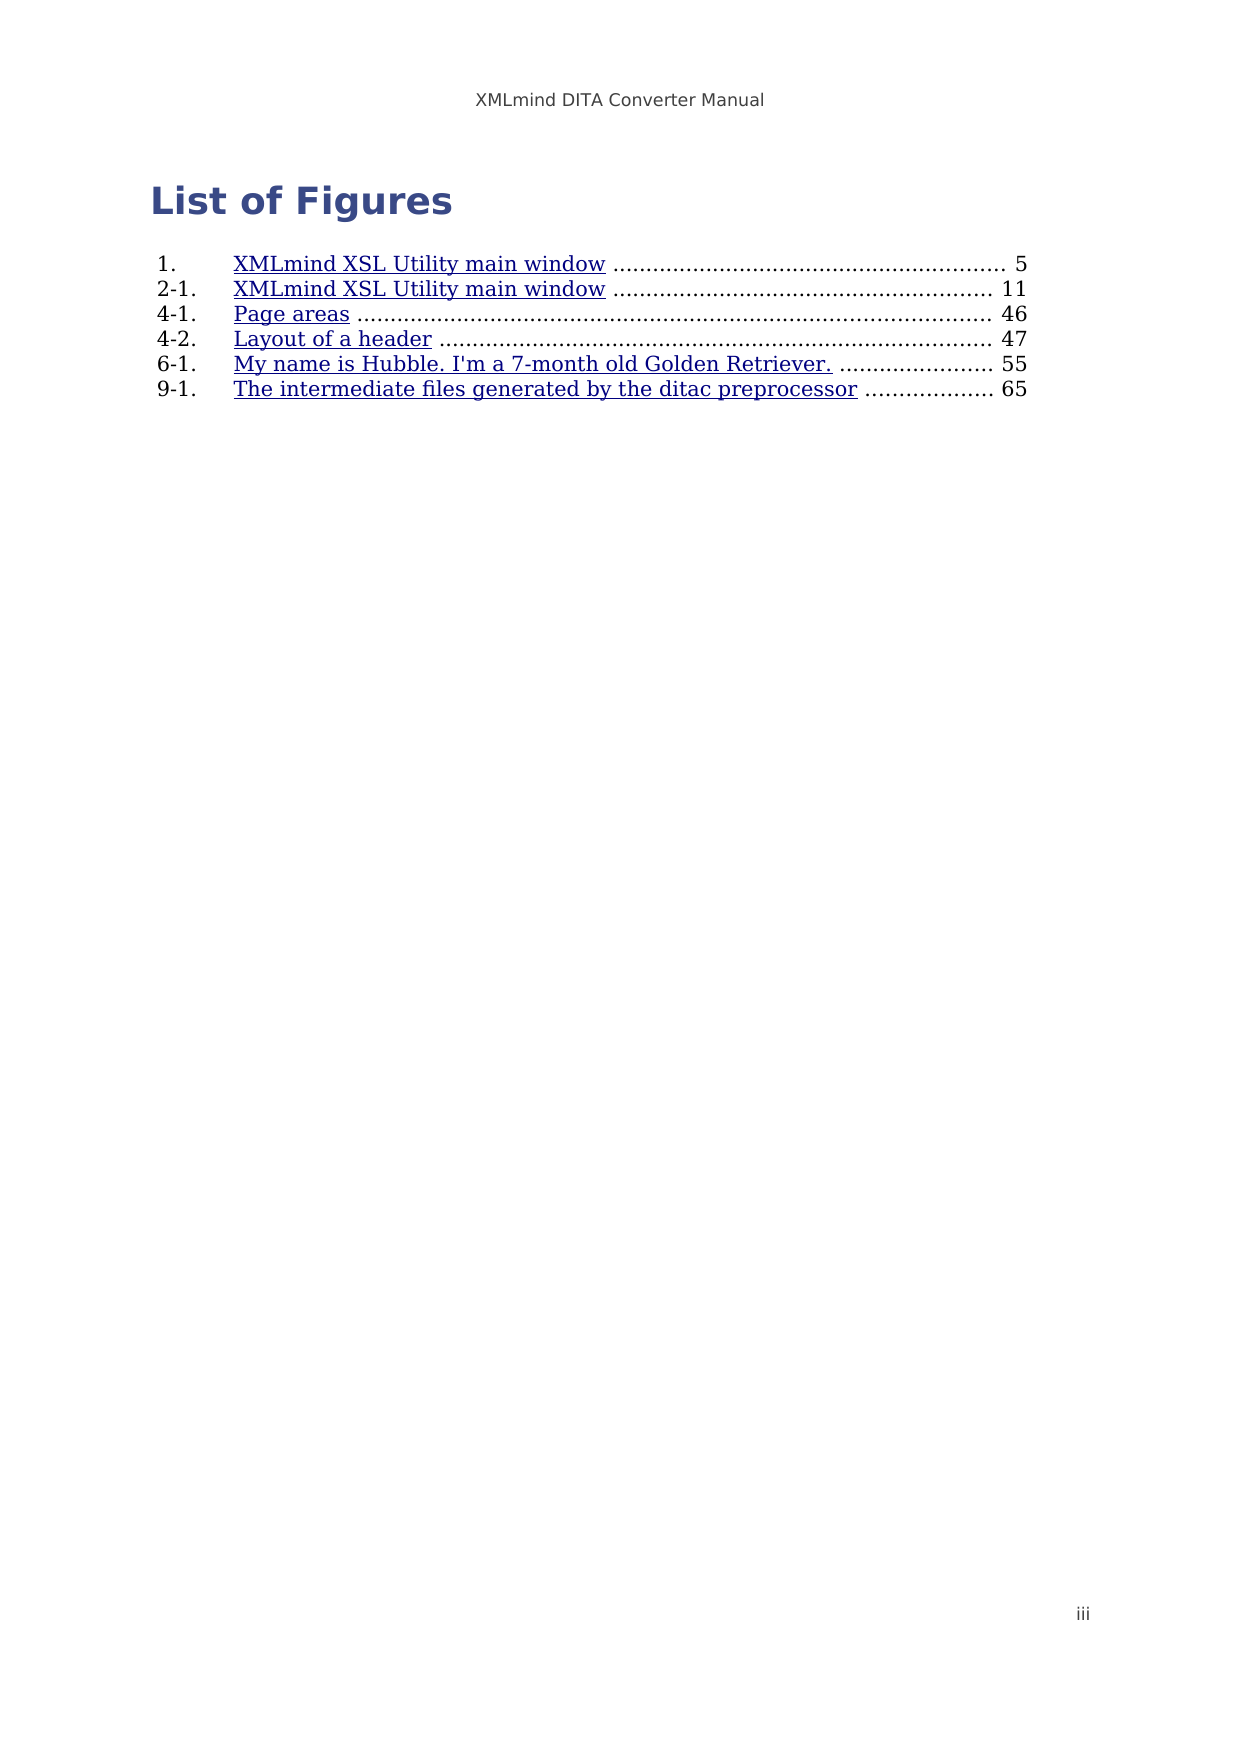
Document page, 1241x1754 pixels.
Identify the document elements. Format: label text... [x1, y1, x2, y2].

text 4-1. Page areas 0 [150, 301, 1090, 326]
text 9-1. The intermediate files generated by the ditac preprocessor 0 [150, 376, 1090, 401]
text 2-1. XMLmind XSL Utility main window 0 [150, 276, 1090, 301]
subtitle List of Figures [150, 178, 1090, 223]
text 6-1. My name is Hubble. I'm a 7-month old Golden Retriever. 0 [150, 351, 1090, 376]
text 1. XMLmind XSL Utility main window 0 [150, 251, 1090, 276]
text 4-2. Layout of a header 0 [150, 326, 1090, 351]
